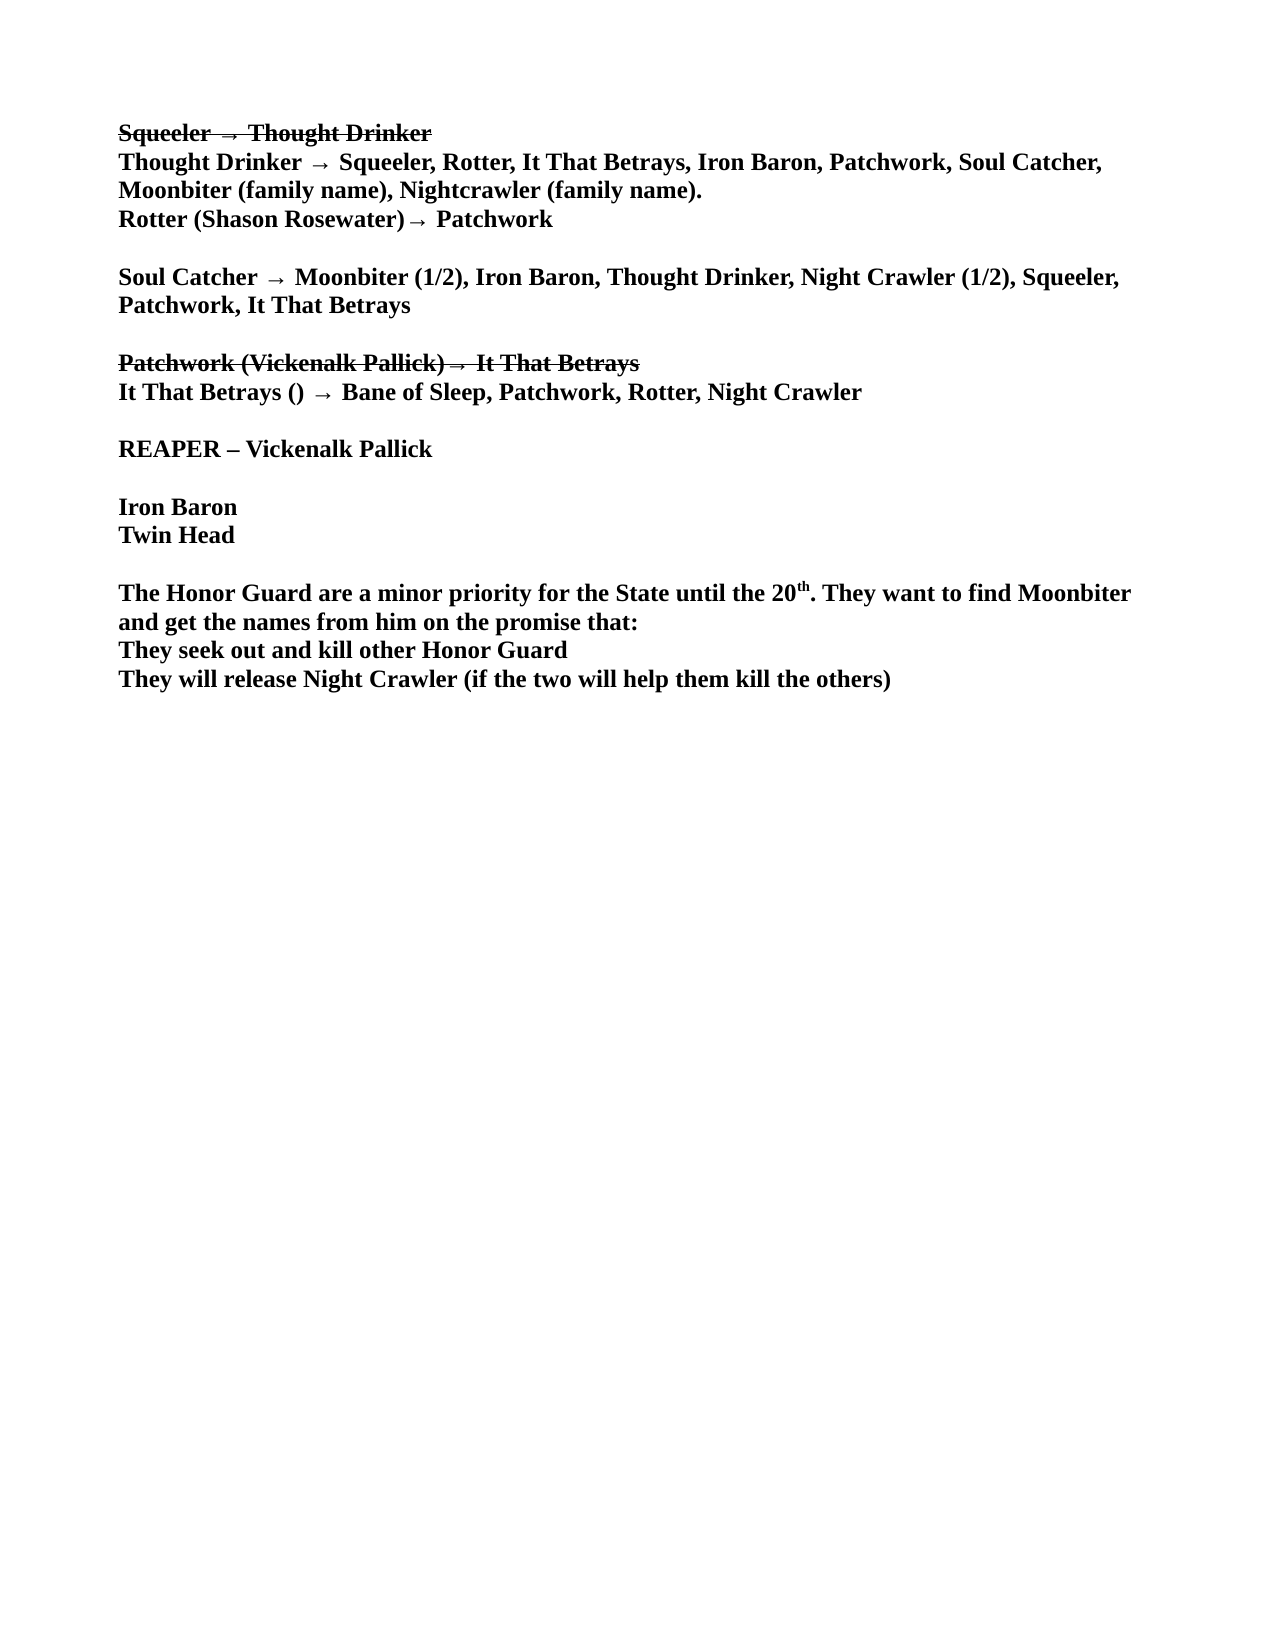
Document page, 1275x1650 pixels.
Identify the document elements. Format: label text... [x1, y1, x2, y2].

text It That Betrays () → Bane of Sleep, Patchwork, Rotter, Night Crawler [118, 377, 1157, 406]
text Thought Drinker → Squeeler, Rotter, It That Betrays, Iron Baron, Patchwork, Soul Catcher, Moonbiter (family name), Nightcrawler (family name). [118, 147, 1157, 204]
text Rotter (Shason Rosewater)→ Patchwork [118, 204, 1157, 233]
text REAPER – Vickenalk Pallick [118, 434, 1157, 463]
text Squeeler → Thought Drinker [118, 118, 1157, 147]
text Soul Catcher → Moonbiter (1/2), Iron Baron, Thought Drinker, Night Crawler (1/2), Squeeler, Patchwork, It That Betrays [118, 262, 1157, 319]
text Patchwork (Vickenalk Pallick)→ It That Betrays [118, 348, 1157, 377]
text Twin Head [118, 521, 1157, 549]
text They seek out and kill other Honor Guard [118, 636, 1157, 664]
text The Honor Guard are a minor priority for the State until the 20th. They want to find Moonbiter and get the names from him on the promise that: [118, 578, 1157, 636]
text Iron Baron [118, 492, 1157, 521]
text They will release Night Crawler (if the two will help them kill the others) [118, 664, 1157, 693]
